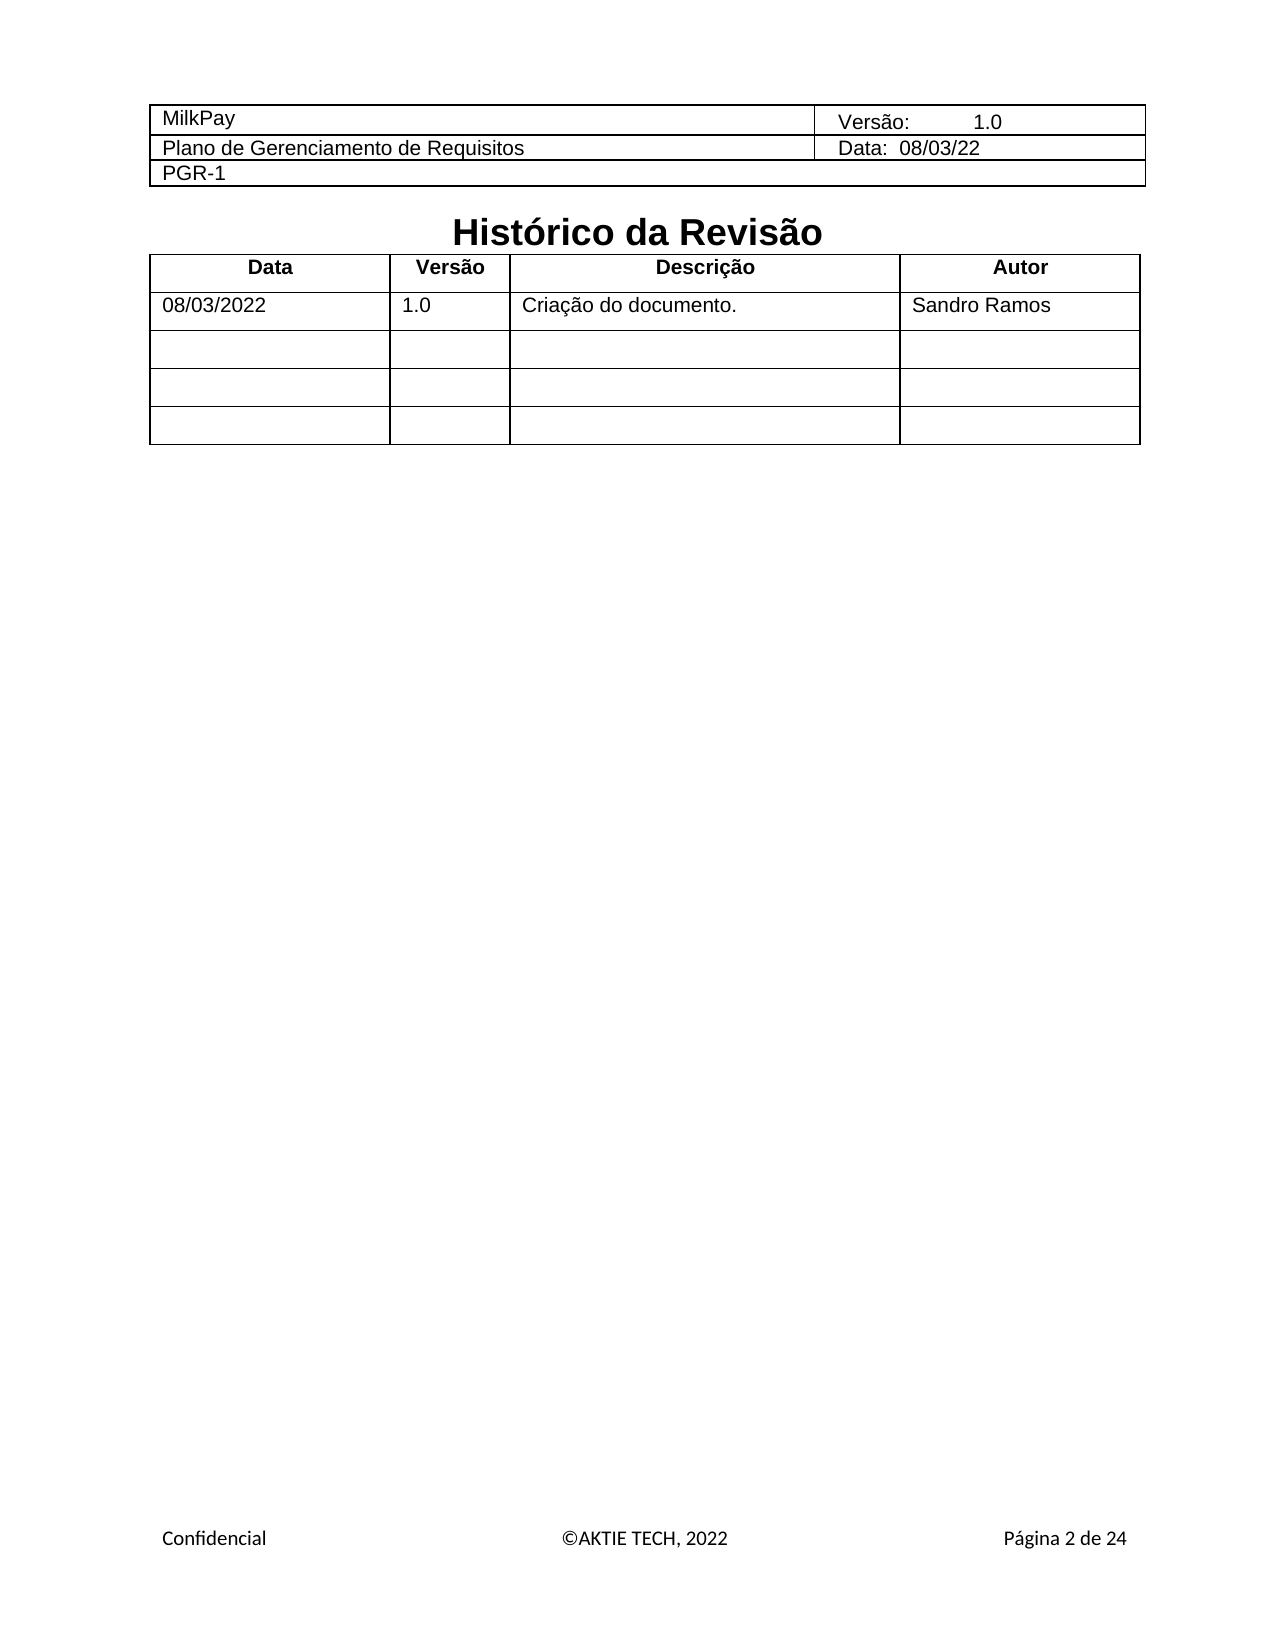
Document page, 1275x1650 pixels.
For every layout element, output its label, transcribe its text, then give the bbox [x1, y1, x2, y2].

table_cell [151, 407, 389, 444]
table_header Data [151, 255, 389, 292]
table_cell [391, 407, 509, 444]
table_cell [391, 369, 509, 406]
table_cell [511, 407, 899, 444]
table_cell [511, 331, 899, 368]
title Histórico da Revisão [150, 210, 1125, 253]
table_cell [901, 369, 1139, 406]
table_cell Sandro Ramos [901, 293, 1139, 329]
table_cell [151, 331, 389, 368]
table_cell [511, 369, 899, 406]
table_cell [901, 331, 1139, 368]
table_cell 08/03/2022 [151, 293, 389, 329]
table_cell [901, 407, 1139, 444]
table_header Autor [901, 255, 1139, 292]
table_cell [151, 369, 389, 406]
table_cell [391, 331, 509, 368]
table_header Versão [391, 255, 509, 292]
table_cell Criação do documento. [511, 293, 899, 329]
table_header Descrição [511, 255, 899, 292]
table_cell 1.0 [391, 293, 509, 329]
